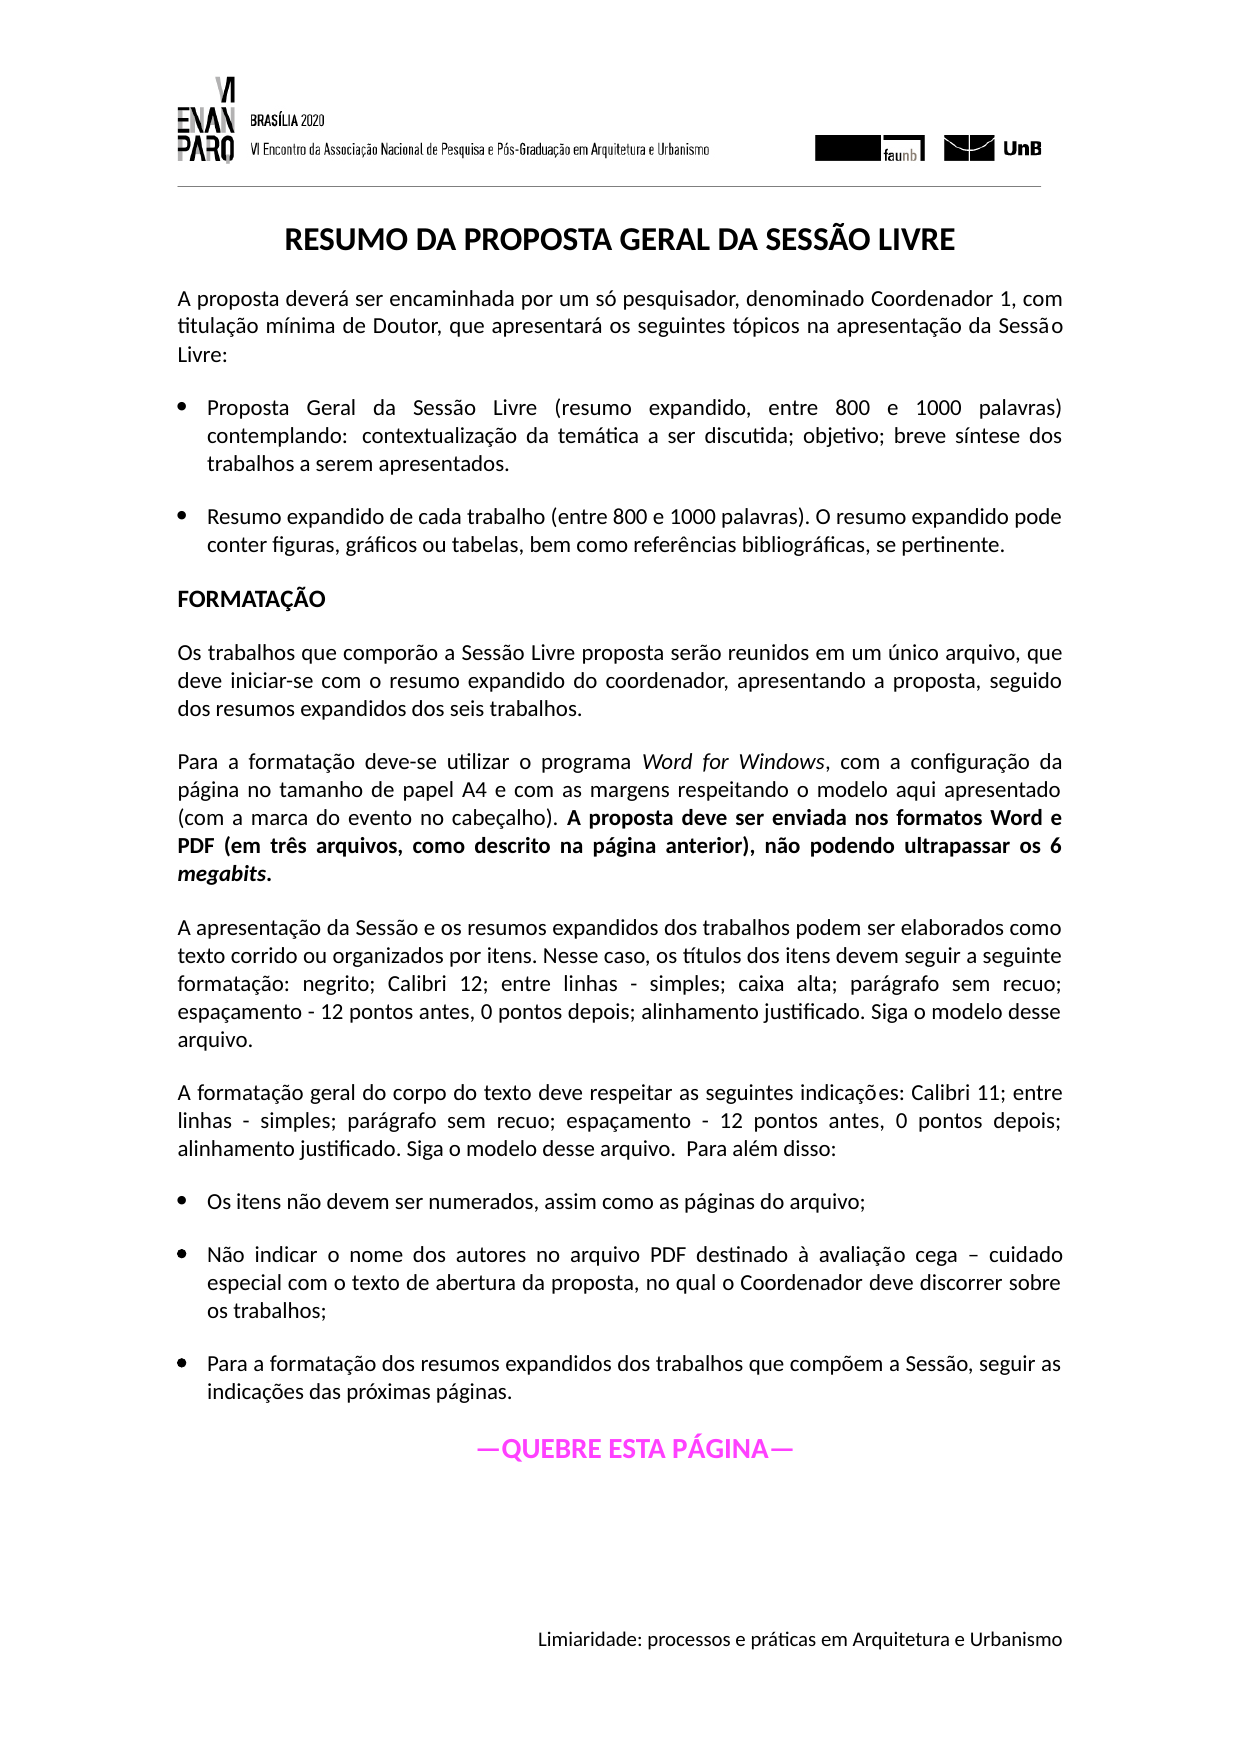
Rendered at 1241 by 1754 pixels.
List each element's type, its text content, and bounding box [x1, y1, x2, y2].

picture [177, 70, 1042, 193]
text FORMATAÇÃO [177, 583, 1063, 613]
list Resumo expandido de cada trabalho (entre 800 e 1000 palavras). O resumo expandido pode conter figuras, gráficos ou tabelas, bem como referências bibliográficas, se pertinente. [177, 502, 1063, 558]
text Para a formatação deve-se utilizar o programa Word for Windows, com a configuração da página no tamanho de papel A4 e com as margens respeitando o modelo aqui apresentado (com a marca do evento no cabeçalho). A proposta deve ser enviada nos formatos Word e PDF (em três arquivos, como descrito na página anterior), não podendo ultrapassar os 6 megabits. [177, 747, 1063, 887]
text A apresentação da Sessão e os resumos expandidos dos trabalhos podem ser elaborados como texto corrido ou organizados por itens. Nesse caso, os títulos dos itens devem seguir a seguinte formatação: negrito; Calibri 12; entre linhas - simples; caixa alta; parágrafo sem recuo; espaçamento - 12 pontos antes, 0 pontos depois; alinhamento justificado. Siga o modelo desse arquivo. [177, 913, 1063, 1053]
list Proposta Geral da Sessão Livre (resumo expandido, entre 800 e 1000 palavras) contemplando: contextualização da temática a ser discutida; objetivo; breve síntese dos trabalhos a serem apresentados. [177, 393, 1063, 477]
list Para a formatação dos resumos expandidos dos trabalhos que compõem a Sessão, seguir as indicações das próximas páginas. [177, 1349, 1063, 1405]
subtitle Resumo da proposta geral da sessão LIVRE [177, 218, 1063, 259]
text —QUEBRE ESTA PÁGINA— [207, 1430, 1063, 1466]
list Não indicar o nome dos autores no arquivo PDF destinado à avaliação cega – cuidado especial com o texto de abertura da proposta, no qual o Coordenador deve discorrer sobre os trabalhos; [177, 1240, 1063, 1324]
text A formatação geral do corpo do texto deve respeitar as seguintes indicações: Calibri 11; entre linhas - simples; parágrafo sem recuo; espaçamento - 12 pontos antes, 0 pontos depois; alinhamento justificado. Siga o modelo desse arquivo. Para além disso: [177, 1078, 1063, 1162]
text Os trabalhos que comporão a Sessão Livre proposta serão reunidos em um único arquivo, que deve iniciar-se com o resumo expandido do coordenador, apresentando a proposta, seguido dos resumos expandidos dos seis trabalhos. [177, 638, 1063, 722]
list Os itens não devem ser numerados, assim como as páginas do arquivo; [177, 1187, 1063, 1215]
text A proposta deverá ser encaminhada por um só pesquisador, denominado Coordenador 1, com titulação mínima de Doutor, que apresentará os seguintes tópicos na apresentação da Sessão Livre: [177, 284, 1063, 368]
